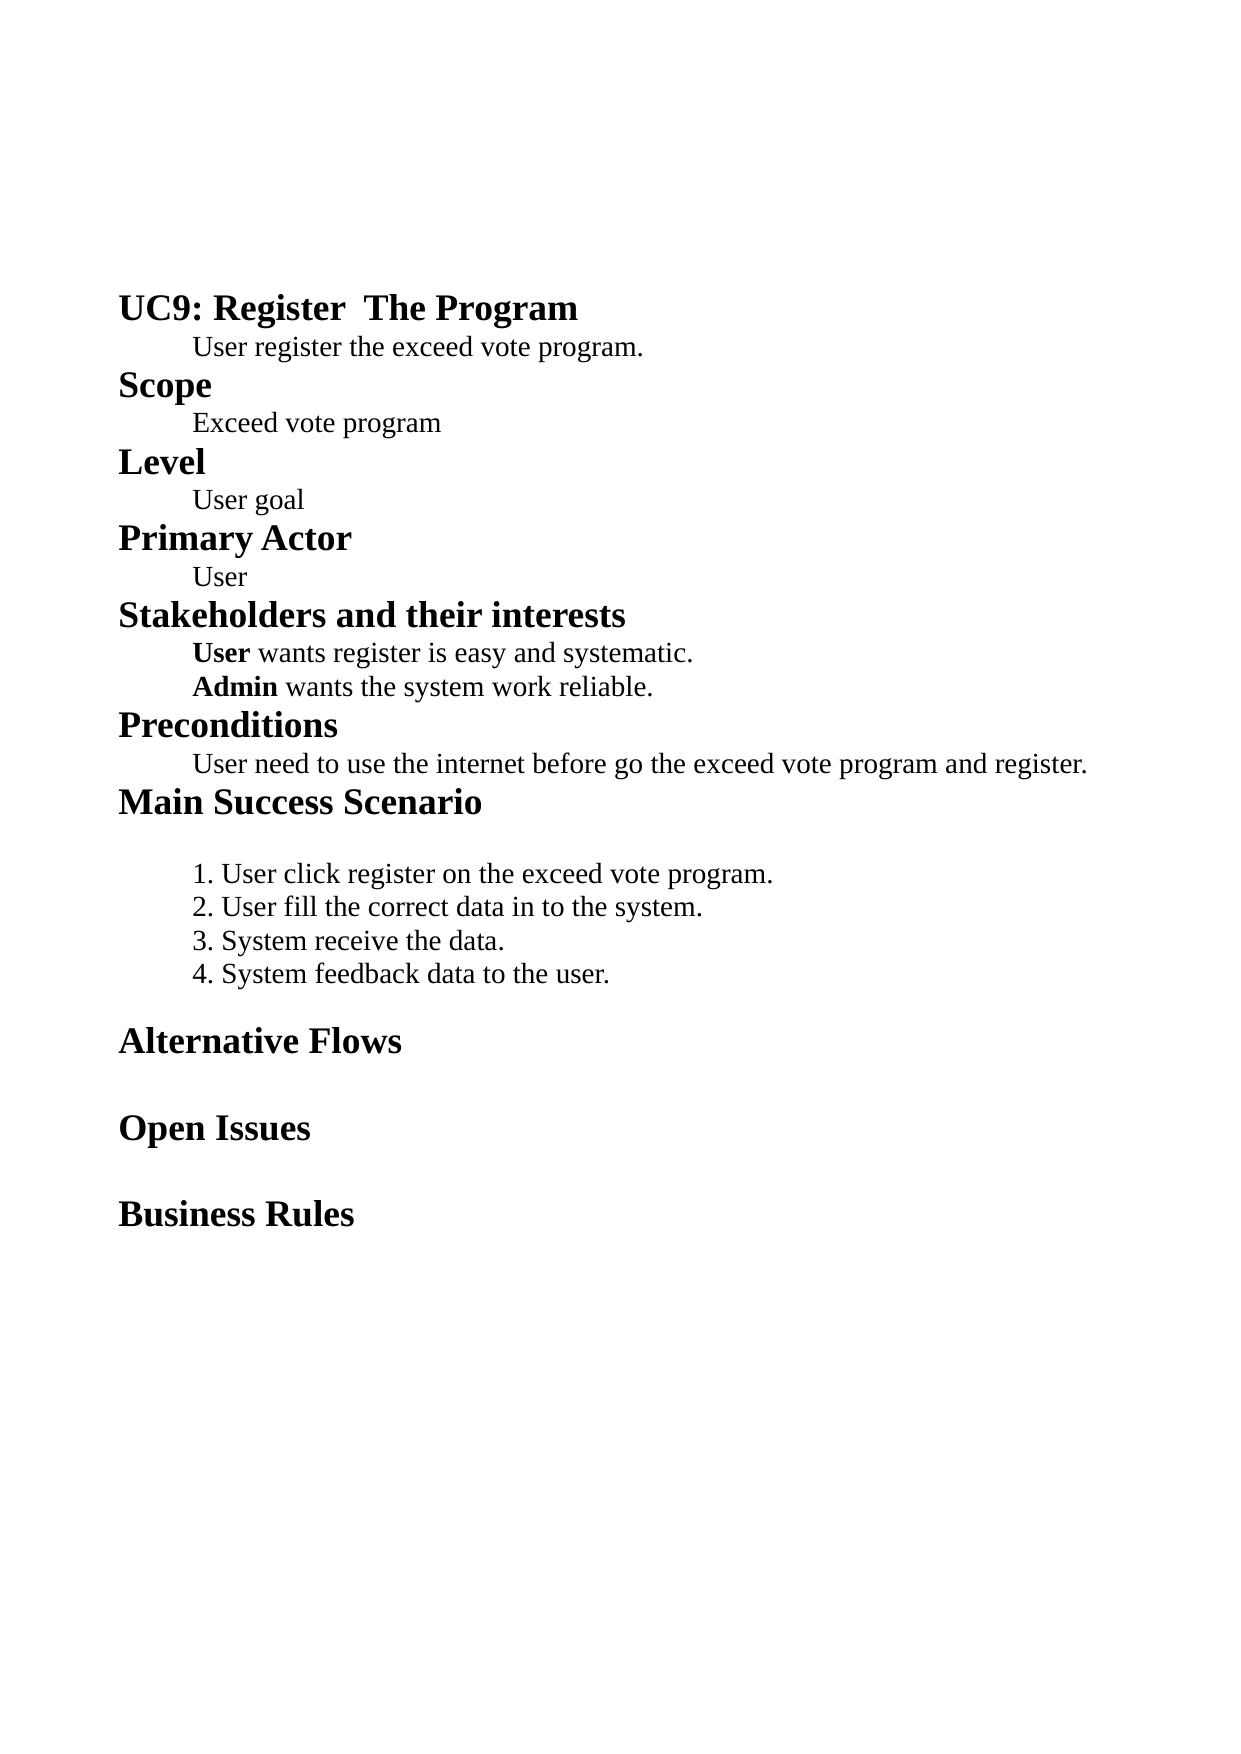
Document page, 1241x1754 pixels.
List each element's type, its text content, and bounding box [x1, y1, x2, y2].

text Stakeholders and their interests [118, 592, 1122, 636]
text Scope [118, 362, 1122, 406]
text 3. System receive the data. [118, 923, 1122, 957]
text Preconditions [118, 703, 1122, 746]
text User goal [118, 482, 1122, 516]
text 2. User fill the correct data in to the system. [118, 889, 1122, 923]
text Exceed vote program [118, 406, 1122, 439]
text 1. User click register on the exceed vote program. [118, 856, 1122, 889]
text 4. System feedback data to the user. [118, 957, 1122, 990]
text UC9: Register The Program [118, 286, 1122, 329]
text Open Issues [118, 1105, 1122, 1148]
text User need to use the internet before go the exceed vote program and register. [118, 746, 1122, 779]
text User wants register is easy and systematic. [118, 636, 1122, 669]
text Alternative Flows [118, 1019, 1122, 1062]
text Primary Actor [118, 516, 1122, 559]
text Level [118, 439, 1122, 482]
text Main Success Scenario [118, 779, 1122, 822]
text User [118, 559, 1122, 592]
text Business Rules [118, 1191, 1122, 1234]
text User register the exceed vote program. [118, 329, 1122, 362]
text Admin wants the system work reliable. [118, 669, 1122, 703]
